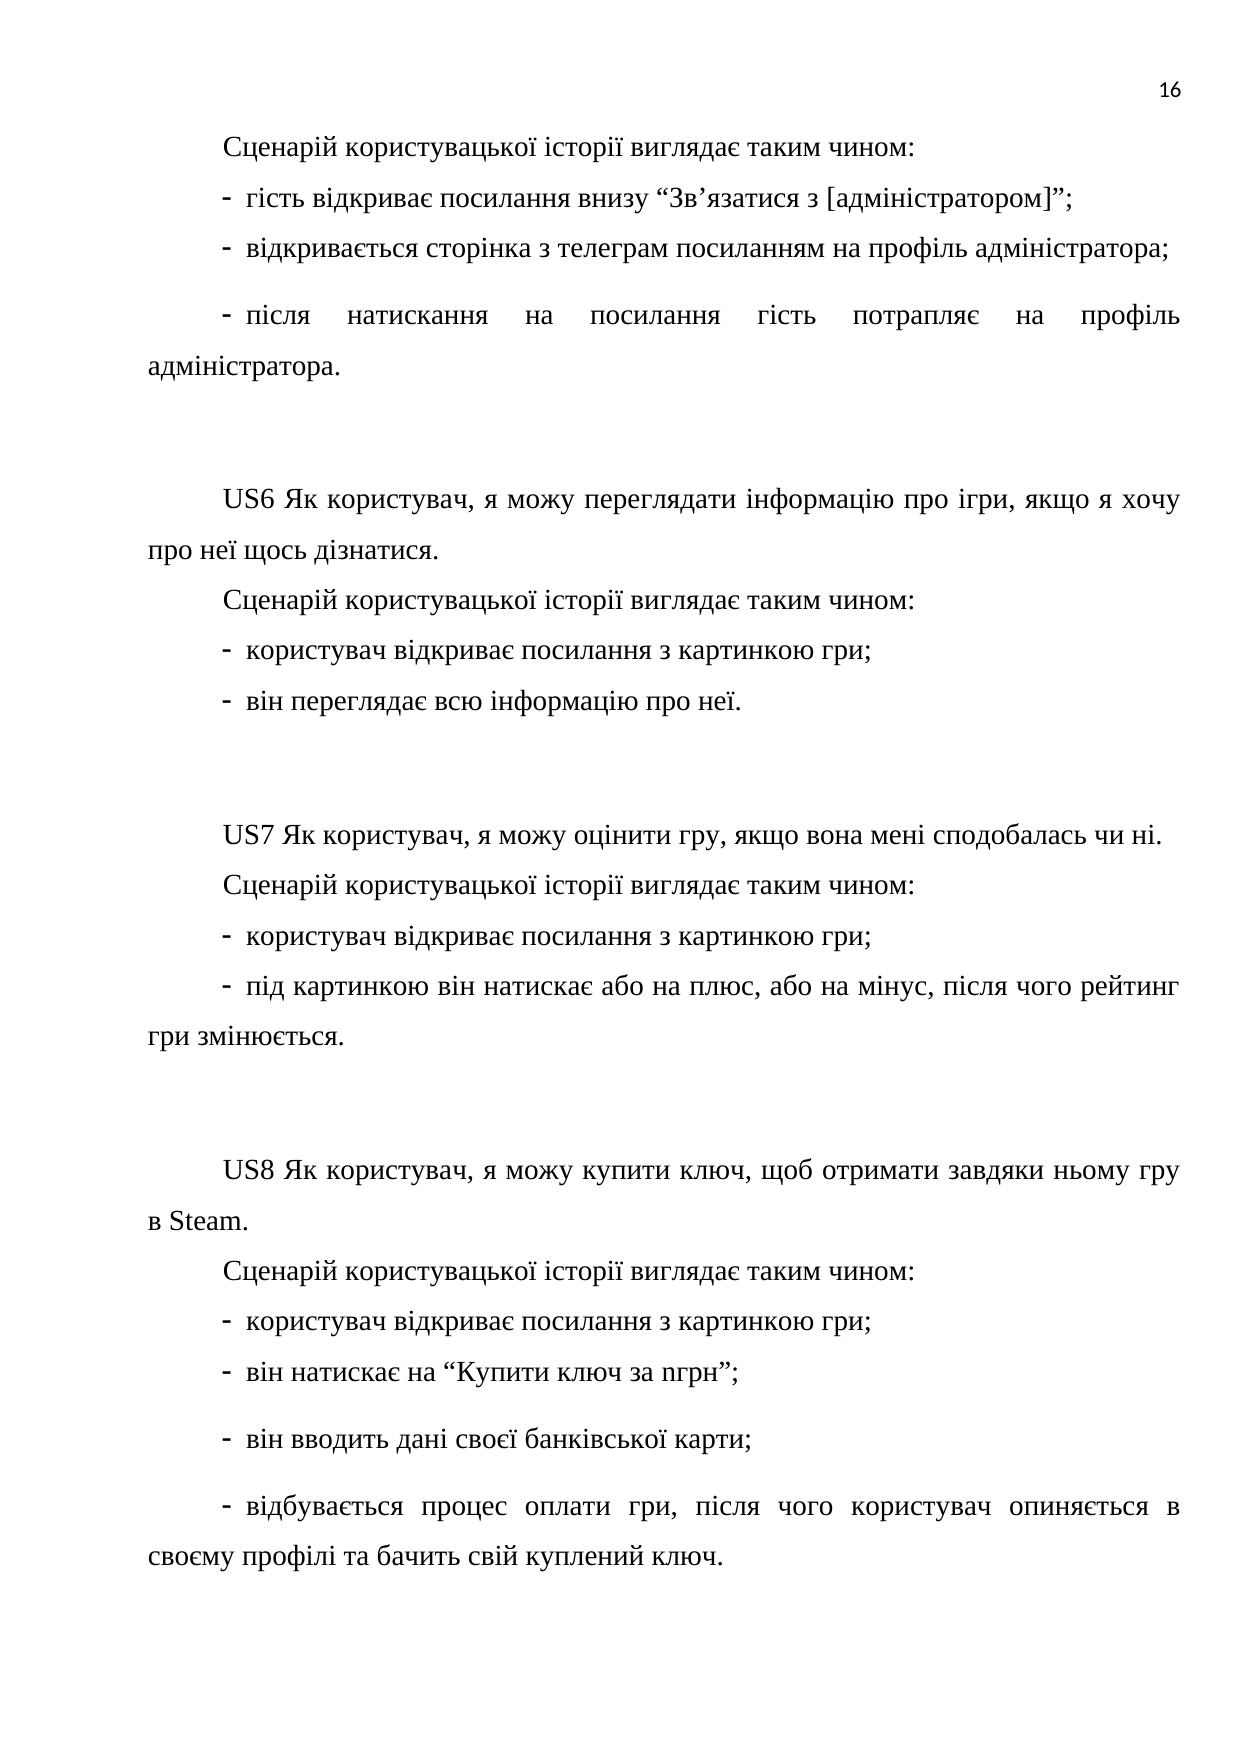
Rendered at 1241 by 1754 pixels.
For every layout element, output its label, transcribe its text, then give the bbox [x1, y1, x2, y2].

text US6 Як користувач, я можу переглядати інформацію про ігри, якщо я хочу про неї щось дізнатися. [148, 482, 1181, 565]
list він переглядає всю інформацію про неї. [148, 683, 1181, 717]
list він вводить дані своєї банківської карти; [148, 1421, 1181, 1454]
list він натискає на “Купити ключ за nгрн”; [148, 1354, 1181, 1387]
list відбувається процес оплати гри, після чого користувач опиняється в своєму профілі та бачить свій куплений ключ. [148, 1488, 1181, 1572]
text Сценарій користувацької історії виглядає таким чином: [148, 582, 1181, 616]
list користувач відкриває посилання з картинкою гри; [148, 1303, 1181, 1337]
text Сценарій користувацької історії виглядає таким чином: [148, 1253, 1181, 1287]
text US8 Як користувач, я можу купити ключ, щоб отримати завдяки ньому гру в Steam. [148, 1152, 1181, 1236]
text Сценарій користувацької історії виглядає таким чином: [148, 129, 1181, 163]
list відкривається сторінка з телеграм посиланням на профіль адміністратора; [148, 230, 1181, 264]
list під картинкою він натискає або на плюс, або на мінус, після чого рейтинг гри змінюється. [148, 968, 1181, 1052]
list після натискання на посилання гість потрапляє на профіль адміністратора. [148, 297, 1181, 381]
list користувач відкриває посилання з картинкою гри; [148, 632, 1181, 666]
list гість відкриває посилання внизу “Зв’язатися з [адміністратором]”; [148, 180, 1181, 213]
list користувач відкриває посилання з картинкою гри; [148, 918, 1181, 951]
text US7 Як користувач, я можу оцінити гру, якщо вона мені сподобалась чи ні. [148, 817, 1181, 851]
text Сценарій користувацької історії виглядає таким чином: [148, 867, 1181, 901]
